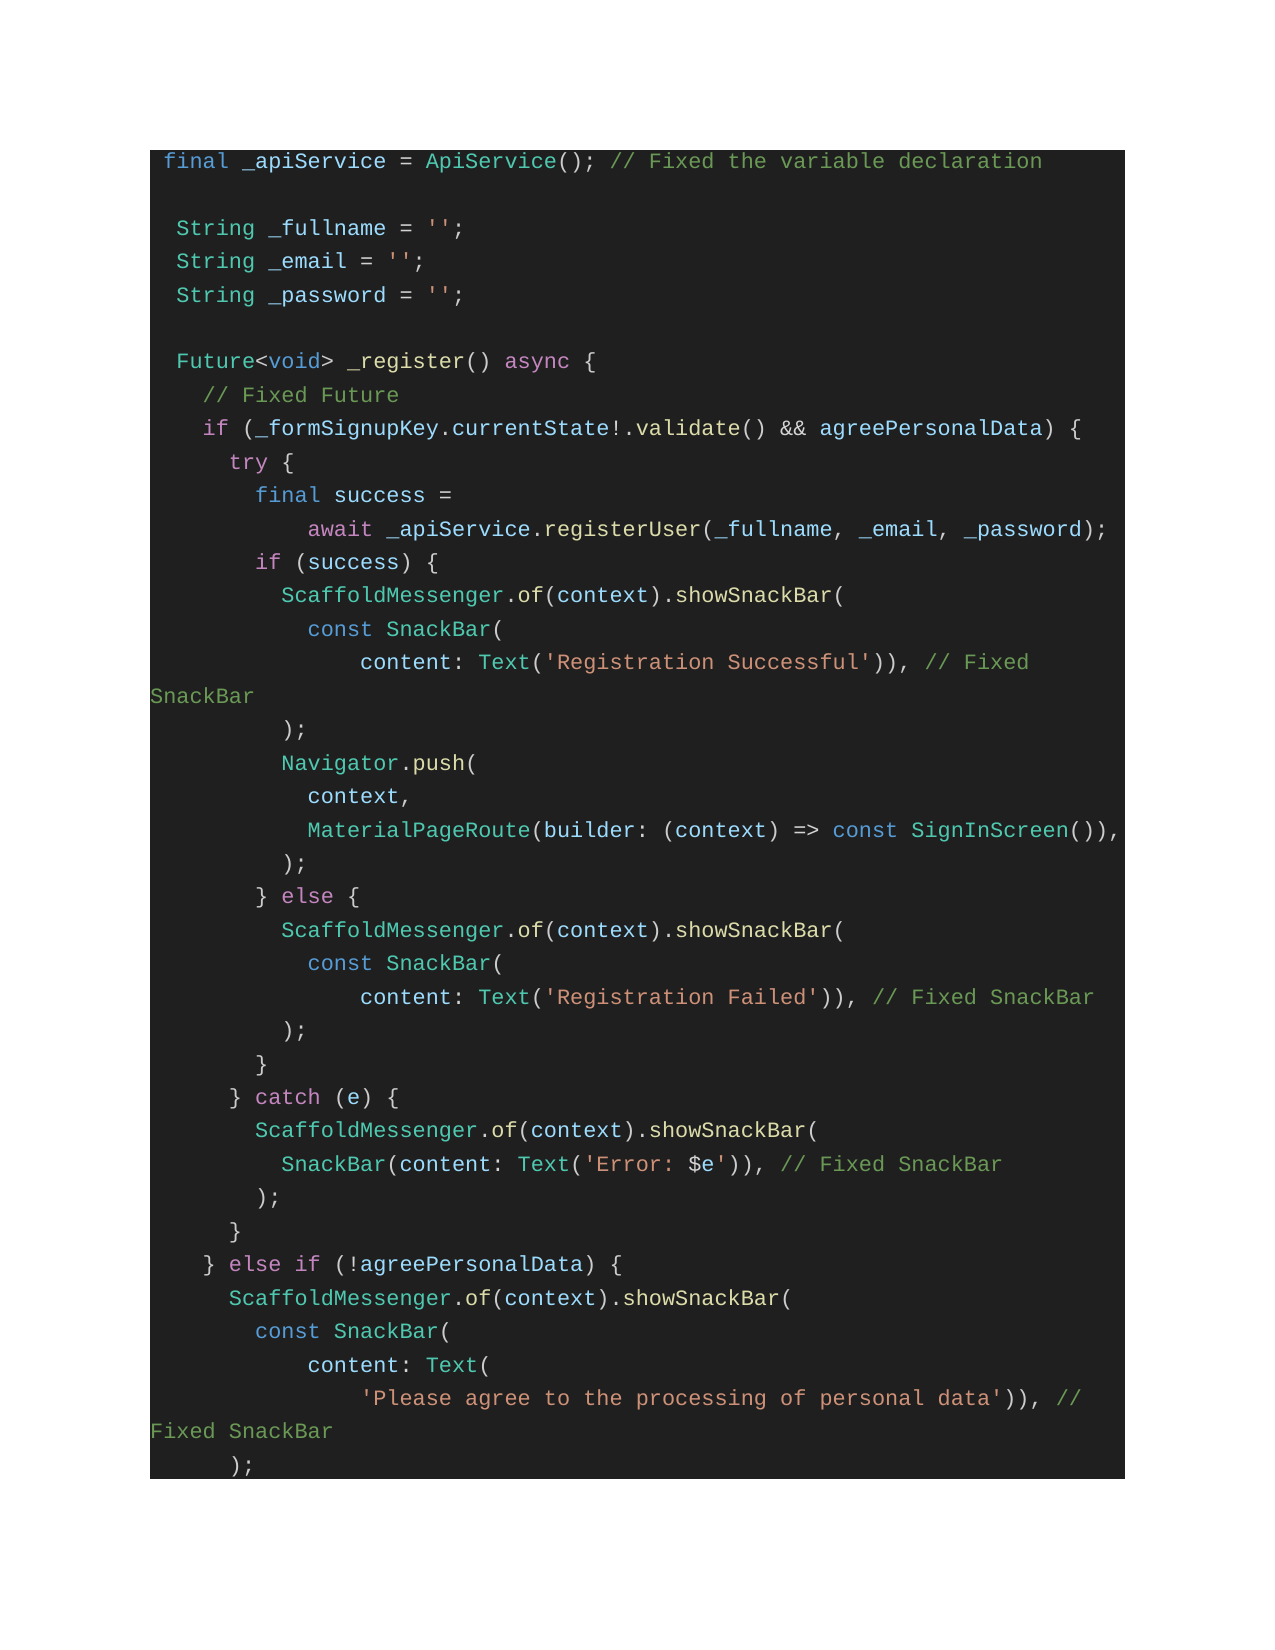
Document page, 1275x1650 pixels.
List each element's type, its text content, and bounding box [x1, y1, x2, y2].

text String _email = ''; [150, 250, 1125, 275]
text ScaffoldMessenger.of(context).showSnackBar( [150, 1287, 1125, 1312]
text } catch (e) { [150, 1086, 1125, 1111]
text } [150, 1220, 1125, 1245]
text 'Please agree to the processing of personal data')), // Fixed SnackBar [150, 1387, 1125, 1445]
text final success = [150, 484, 1125, 509]
text MaterialPageRoute(builder: (context) => const SignInScreen()), [150, 819, 1125, 843]
text if (success) { [150, 551, 1125, 576]
text const SnackBar( [150, 1320, 1125, 1345]
text String _password = ''; [150, 284, 1125, 308]
text Future<void> _register() async { [150, 351, 1125, 375]
text ); [150, 1187, 1125, 1211]
text content: Text( [150, 1354, 1125, 1378]
text final _apiService = ApiService(); // Fixed the variable declaration [150, 150, 1125, 175]
text String _fullname = ''; [150, 217, 1125, 242]
text ); [150, 1454, 1125, 1479]
text if (_formSignupKey.currentState!.validate() && agreePersonalData) { [150, 417, 1125, 442]
text const SnackBar( [150, 952, 1125, 977]
text content: Text('Registration Successful')), // Fixed SnackBar [150, 652, 1125, 710]
text try { [150, 451, 1125, 476]
text ScaffoldMessenger.of(context).showSnackBar( [150, 585, 1125, 609]
text content: Text('Registration Failed')), // Fixed SnackBar [150, 986, 1125, 1011]
text } else if (!agreePersonalData) { [150, 1253, 1125, 1278]
text const SnackBar( [150, 618, 1125, 643]
text ScaffoldMessenger.of(context).showSnackBar( [150, 1120, 1125, 1144]
text // Fixed Future [150, 384, 1125, 409]
text } [150, 1053, 1125, 1078]
text SnackBar(content: Text('Error: $e')), // Fixed SnackBar [150, 1153, 1125, 1178]
text ScaffoldMessenger.of(context).showSnackBar( [150, 919, 1125, 944]
text context, [150, 785, 1125, 810]
text await _apiService.registerUser(_fullname, _email, _password); [150, 518, 1125, 543]
text ); [150, 852, 1125, 877]
text Navigator.push( [150, 752, 1125, 777]
text ); [150, 1019, 1125, 1044]
text } else { [150, 886, 1125, 910]
text ); [150, 718, 1125, 743]
